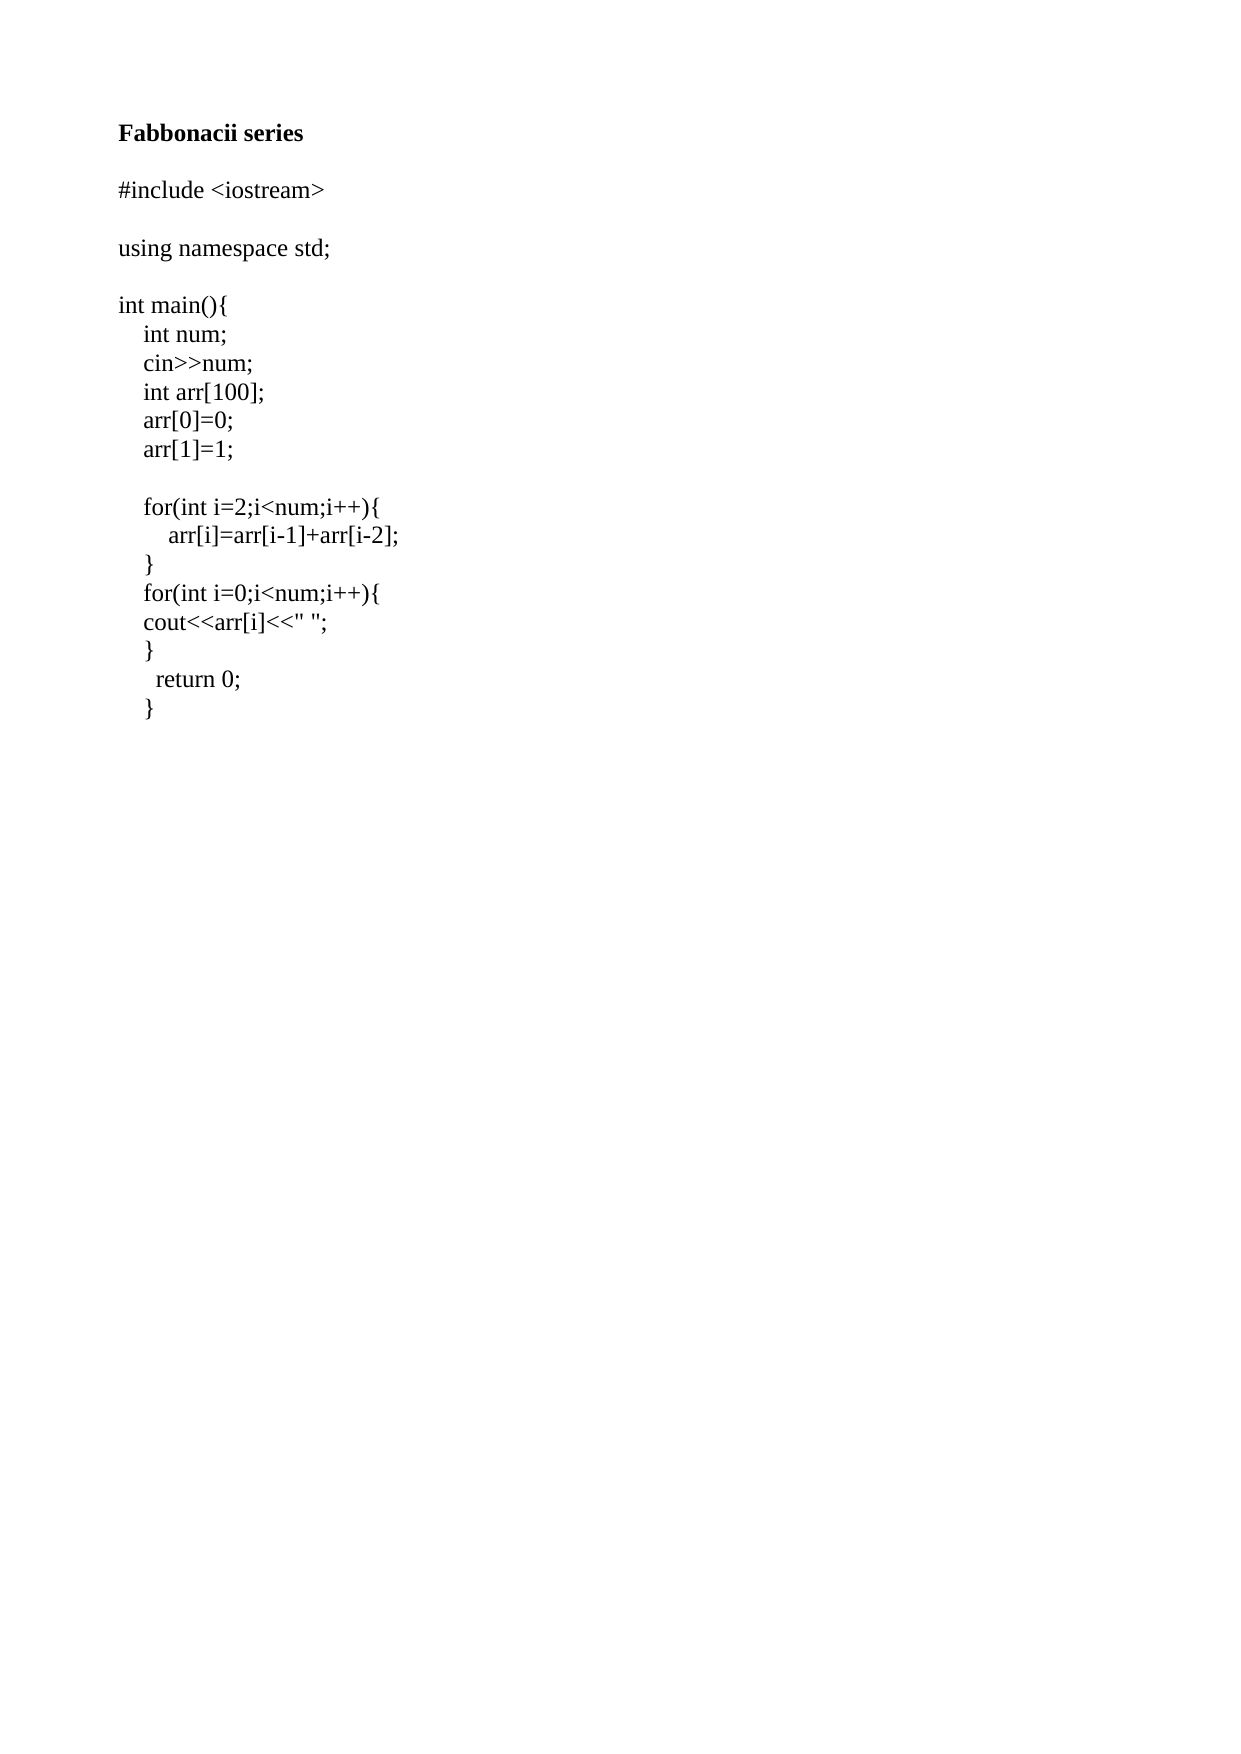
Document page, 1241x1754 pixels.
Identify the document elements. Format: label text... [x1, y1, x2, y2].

text arr[i]=arr[i-1]+arr[i-2]; [118, 521, 1122, 549]
text cin>>num; [118, 348, 1122, 377]
text cout<<arr[i]<<" "; [118, 607, 1122, 636]
text } [118, 636, 1122, 664]
text for(int i=0;i<num;i++){ [118, 578, 1122, 607]
text arr[0]=0; [118, 406, 1122, 434]
text int arr[100]; [118, 377, 1122, 406]
text using namespace std; [118, 233, 1122, 262]
text int main(){ [118, 291, 1122, 319]
text arr[1]=1; [118, 434, 1122, 463]
text } [118, 549, 1122, 578]
text return 0; [118, 664, 1122, 693]
text } [118, 693, 1122, 722]
text #include <iostream> [118, 176, 1122, 204]
text int num; [118, 319, 1122, 348]
text Fabbonacii series [118, 118, 1122, 147]
text for(int i=2;i<num;i++){ [118, 492, 1122, 521]
